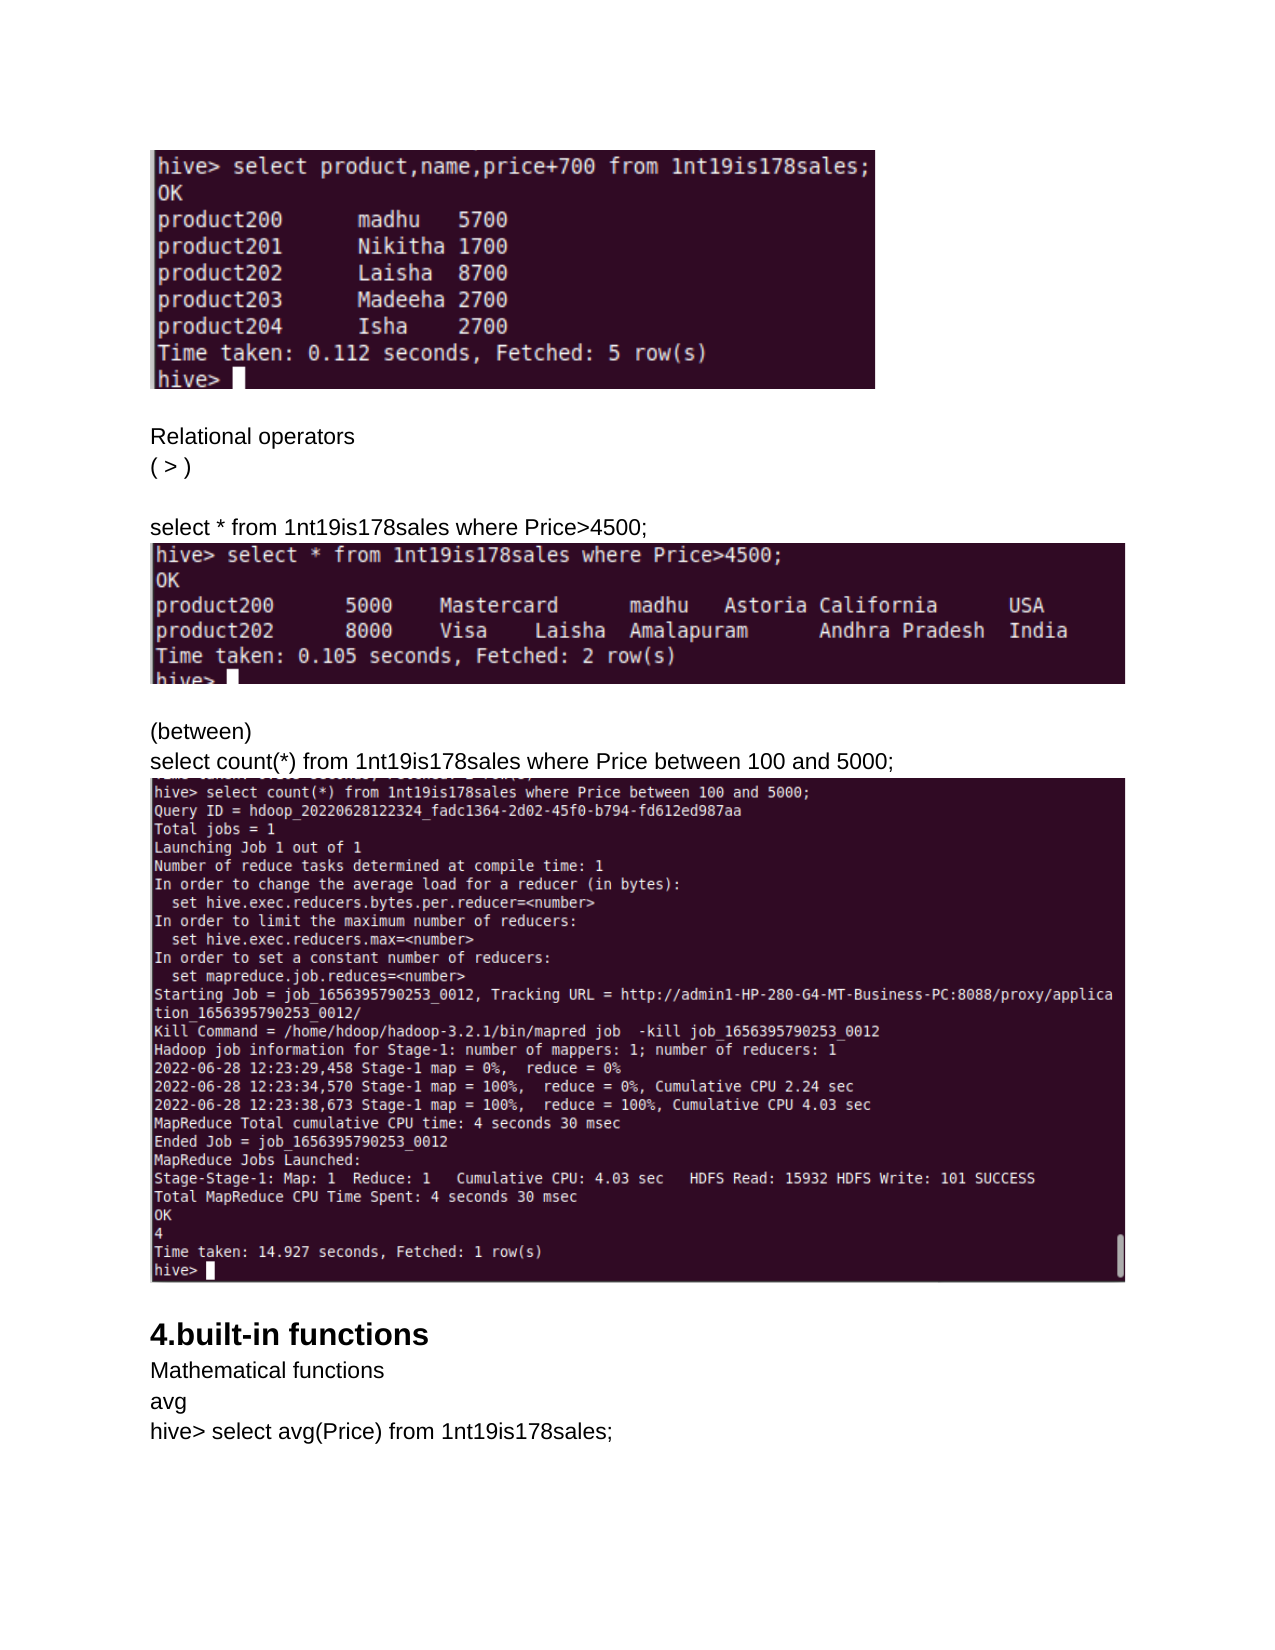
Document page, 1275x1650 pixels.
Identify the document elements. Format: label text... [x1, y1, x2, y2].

text select count(*) from 1nt19is178sales where Price between 100 and 5000; [150, 748, 1125, 774]
text Mathematical functions [150, 1357, 1125, 1384]
text 4.built-in functions [150, 1316, 1125, 1352]
text hive> select avg(Price) from 1nt19is178sales; [150, 1418, 1125, 1444]
text (between) [150, 718, 1125, 744]
picture [150, 543, 1125, 684]
text ( > ) [150, 453, 1125, 480]
picture [150, 778, 1125, 1283]
text select * from 1nt19is178sales where Price>4500; [150, 514, 1125, 540]
picture [150, 150, 876, 389]
text avg [150, 1388, 1125, 1414]
text Relational operators [150, 423, 1125, 449]
